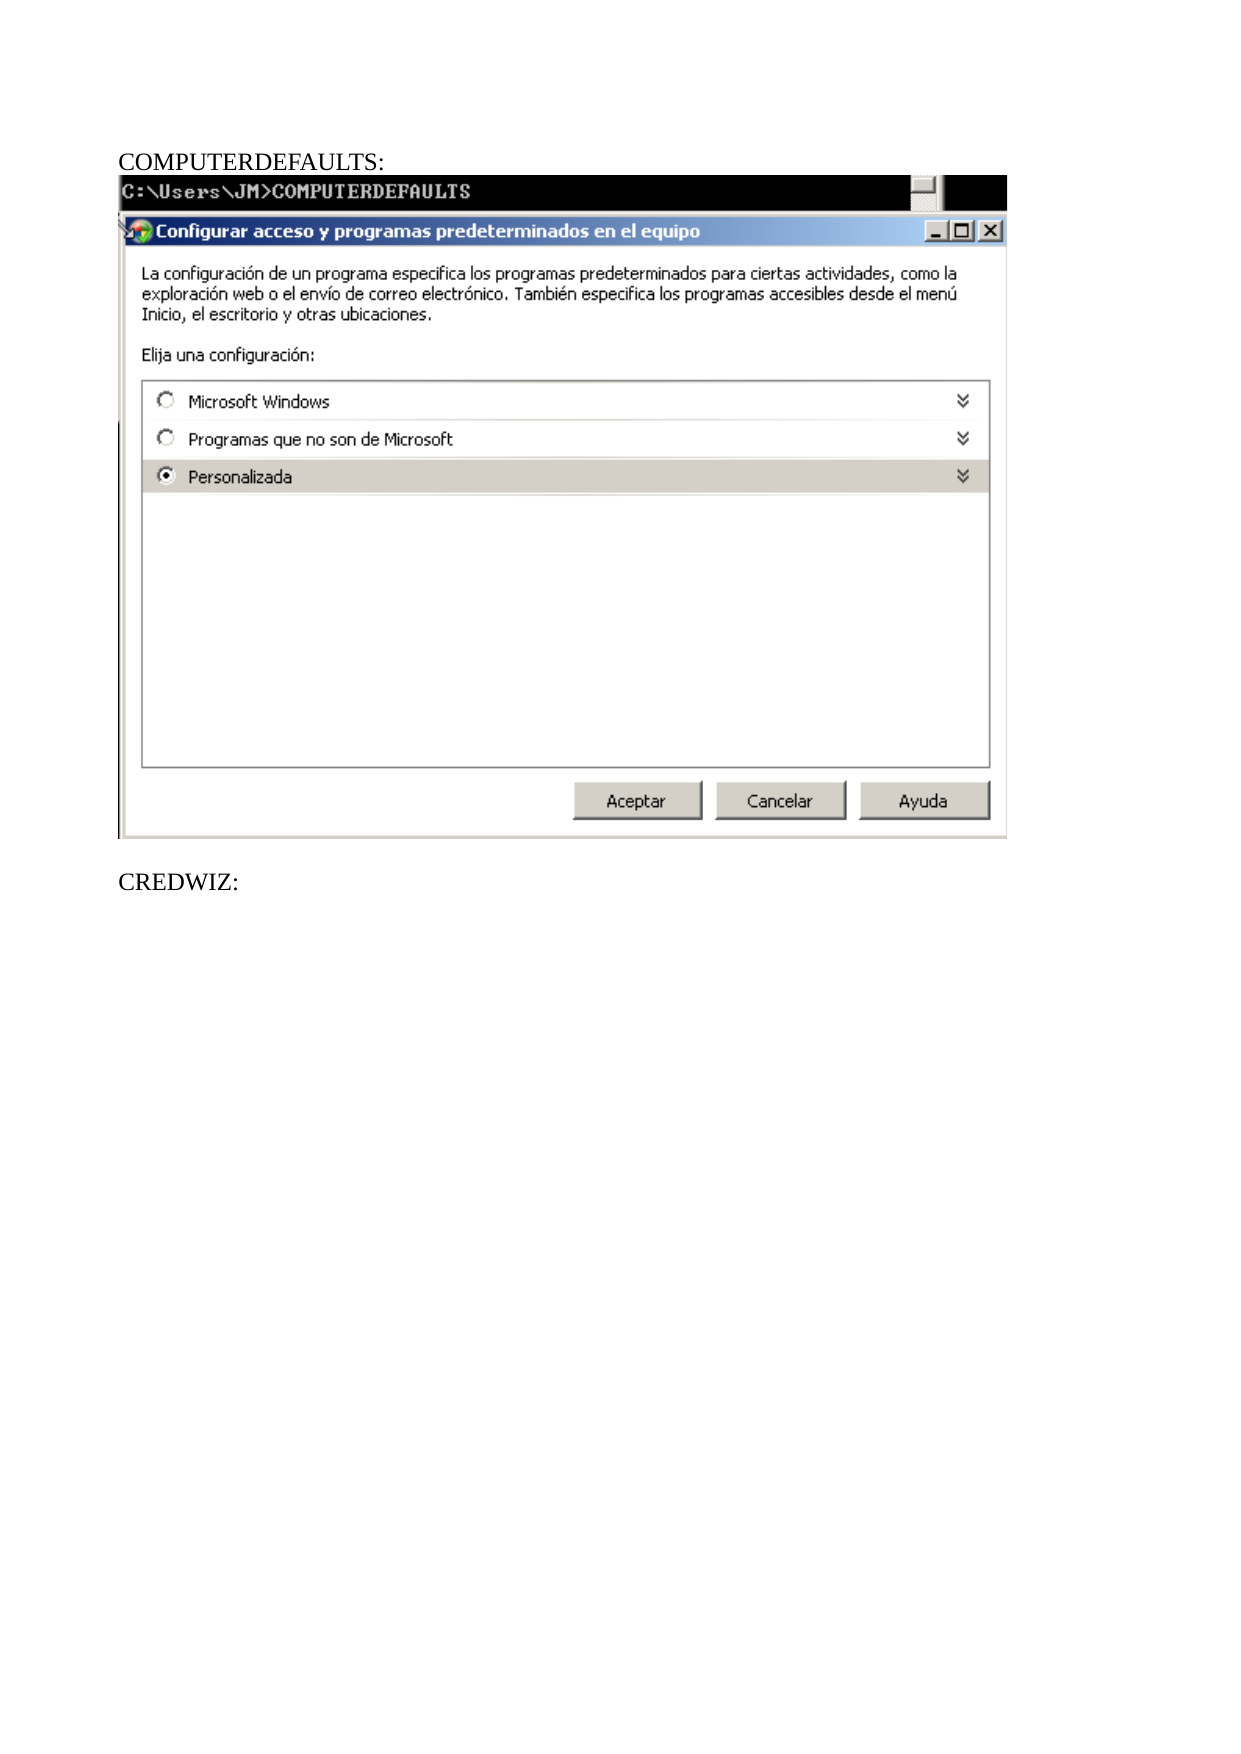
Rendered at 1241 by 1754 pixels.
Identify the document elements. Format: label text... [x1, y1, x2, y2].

text COMPUTERDEFAULTS: [118, 147, 1122, 176]
text CREDWIZ: [118, 867, 1122, 896]
